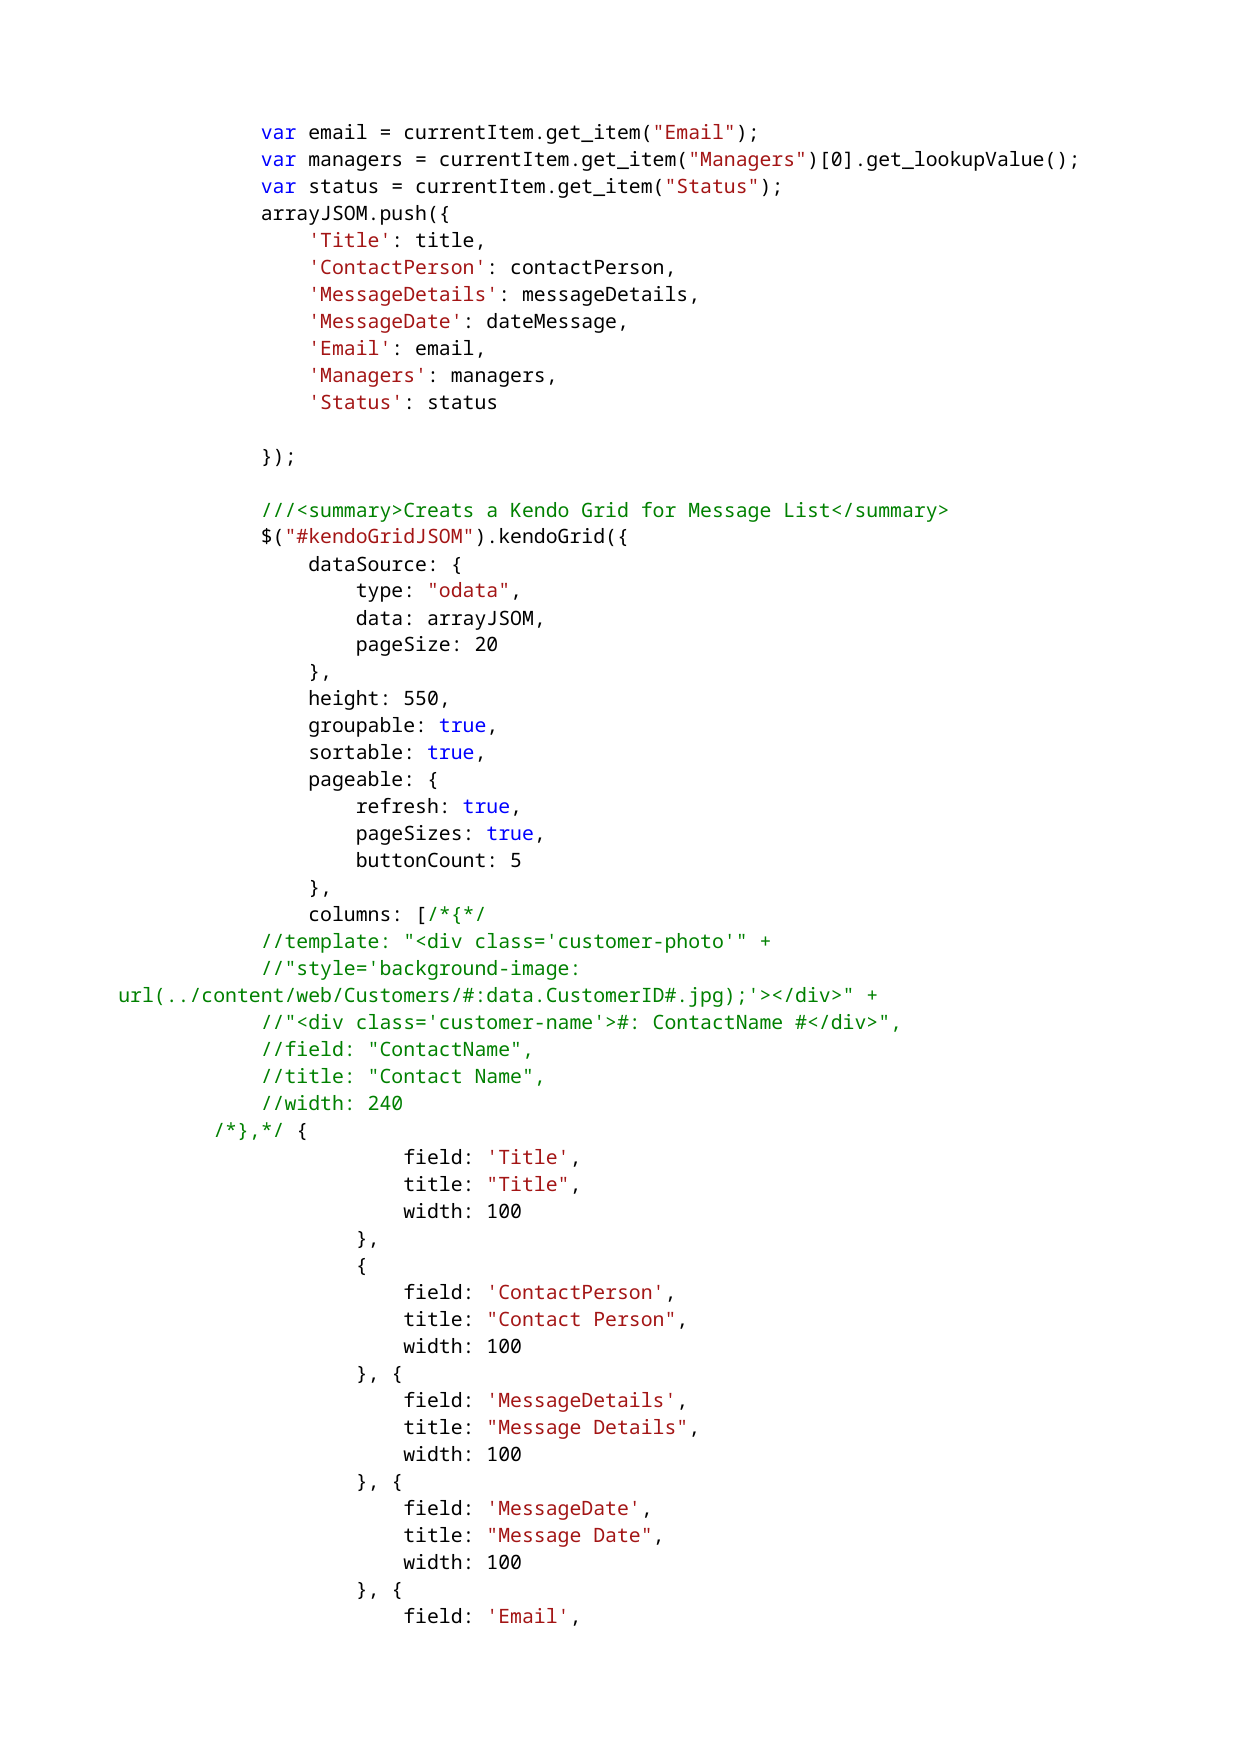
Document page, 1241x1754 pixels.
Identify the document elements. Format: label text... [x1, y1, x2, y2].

text //template: "<div class='customer-photo'" + [118, 927, 1122, 954]
text arrayJSOM.push({ [118, 199, 1122, 226]
text pageSizes: true, [118, 819, 1122, 847]
text 'ContactPerson': contactPerson, [118, 253, 1122, 280]
text height: 550, [118, 685, 1122, 712]
text }, [118, 1224, 1122, 1251]
text ///<summary>Creats a Kendo Grid for Message List</summary> [118, 496, 1122, 523]
text groupable: true, [118, 712, 1122, 739]
text width: 100 [118, 1332, 1122, 1359]
text field: 'MessageDetails', [118, 1386, 1122, 1413]
text buttonCount: 5 [118, 847, 1122, 873]
text 'Email': email, [118, 334, 1122, 361]
text pageSize: 20 [118, 631, 1122, 658]
text }); [118, 442, 1122, 469]
text $("#kendoGridJSOM").kendoGrid({ [118, 523, 1122, 550]
text field: 'Email', [118, 1602, 1122, 1629]
text }, [118, 873, 1122, 901]
text }, { [118, 1575, 1122, 1602]
text var email = currentItem.get_item("Email"); [118, 118, 1122, 145]
text //title: "Contact Name", [118, 1062, 1122, 1089]
text refresh: true, [118, 793, 1122, 819]
text width: 100 [118, 1197, 1122, 1224]
text }, [118, 658, 1122, 685]
text 'Title': title, [118, 226, 1122, 253]
text 'MessageDetails': messageDetails, [118, 280, 1122, 307]
text //width: 240 [118, 1089, 1122, 1116]
text field: 'ContactPerson', [118, 1278, 1122, 1305]
text field: 'Title', [118, 1143, 1122, 1170]
text /*},*/ { [118, 1116, 1122, 1143]
text }, { [118, 1467, 1122, 1494]
text }, { [118, 1359, 1122, 1386]
text //"<div class='customer-name'>#: ContactName #</div>", [118, 1008, 1122, 1035]
text width: 100 [118, 1440, 1122, 1467]
text var managers = currentItem.get_item("Managers")[0].get_lookupValue(); [118, 145, 1122, 172]
text title: "Message Date", [118, 1521, 1122, 1548]
text title: "Title", [118, 1170, 1122, 1197]
text dataSource: { [118, 550, 1122, 577]
text width: 100 [118, 1548, 1122, 1575]
text 'MessageDate': dateMessage, [118, 307, 1122, 334]
text //field: "ContactName", [118, 1035, 1122, 1062]
text var status = currentItem.get_item("Status"); [118, 172, 1122, 199]
text columns: [/*{*/ [118, 901, 1122, 927]
text pageable: { [118, 766, 1122, 793]
text type: "odata", [118, 577, 1122, 604]
text title: "Contact Person", [118, 1305, 1122, 1332]
text //"style='background-image: url(../content/web/Customers/#:data.CustomerID#.jpg);'></div>" + [118, 954, 1122, 1008]
text data: arrayJSOM, [118, 604, 1122, 631]
text sortable: true, [118, 739, 1122, 766]
text { [118, 1251, 1122, 1278]
text 'Managers': managers, [118, 361, 1122, 388]
text field: 'MessageDate', [118, 1494, 1122, 1521]
text 'Status': status [118, 388, 1122, 415]
text title: "Message Details", [118, 1413, 1122, 1440]
